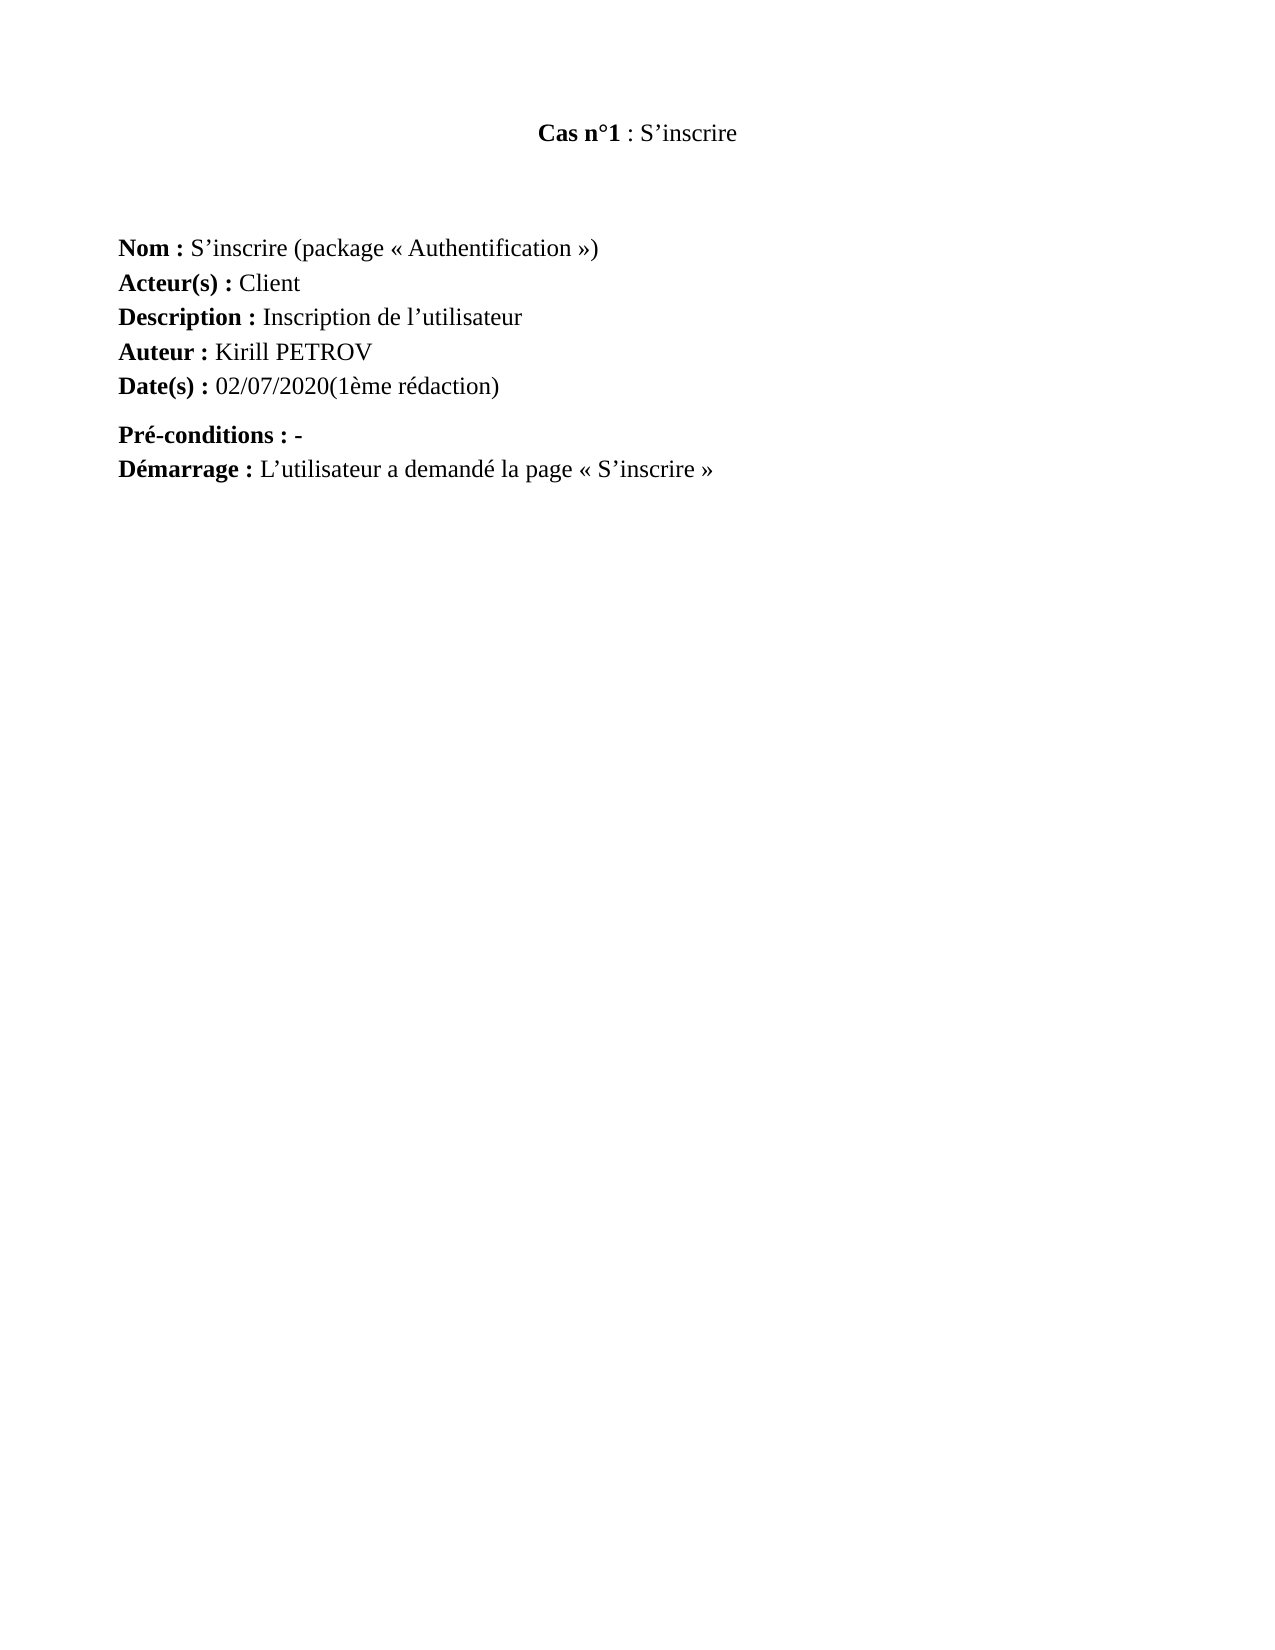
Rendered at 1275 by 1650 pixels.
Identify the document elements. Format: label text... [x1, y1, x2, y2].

text Pré-conditions : - Démarrage : L’utilisateur a demandé la page « S’inscrire » [118, 420, 1157, 483]
text Nom : S’inscrire (package « Authentification ») Acteur(s) : Client Description : Inscription de l’utilisateur Auteur : Kirill PETROV Date(s) : 02/07/2020(1ème rédaction) [118, 233, 1157, 400]
text Cas n°1 : S’inscrire [118, 118, 1157, 233]
